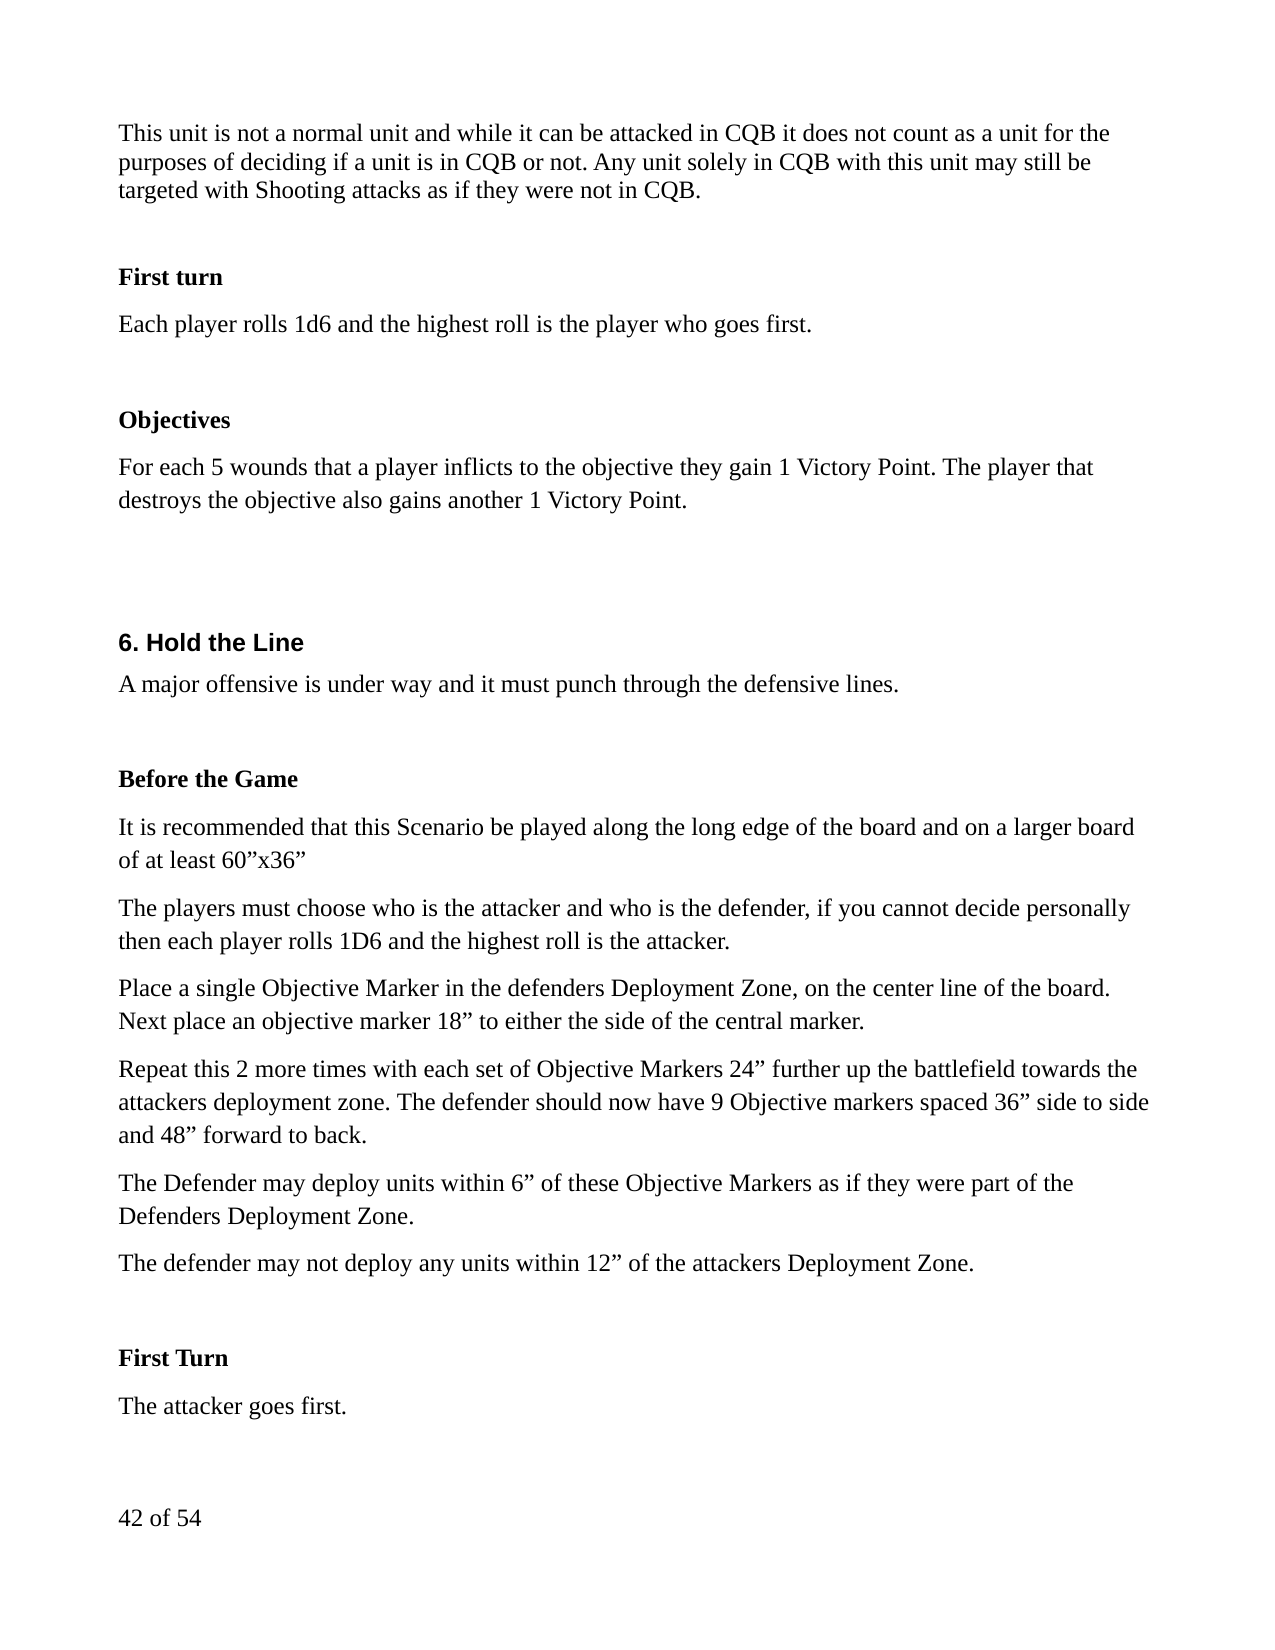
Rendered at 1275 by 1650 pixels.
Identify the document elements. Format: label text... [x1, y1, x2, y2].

text The Defender may deploy units within 6” of these Objective Markers as if they were part of the Defenders Deployment Zone. [118, 1168, 1157, 1229]
text Repeat this 2 more times with each set of Objective Markers 24” further up the battlefield towards the attackers deployment zone. The defender should now have 9 Objective markers spaced 36” side to side and 48” forward to back. [118, 1054, 1157, 1149]
text First Turn [118, 1343, 1157, 1372]
text This unit is not a normal unit and while it can be attacked in CQB it does not count as a unit for the purposes of deciding if a unit is in CQB or not. Any unit solely in CQB with this unit may still be targeted with Shooting attacks as if they were not in CQB. [118, 118, 1157, 204]
text A major offensive is under way and it must punch through the defensive lines. [118, 669, 1157, 698]
text The defender may not deploy any units within 12” of the attackers Deployment Zone. [118, 1248, 1157, 1277]
text For each 5 wounds that a player inflicts to the objective they gain 1 Victory Point. The player that destroys the objective also gains another 1 Victory Point. [118, 452, 1157, 514]
text The players must choose who is the attacker and who is the defender, if you cannot decide personally then each player rolls 1D6 and the highest roll is the attacker. [118, 893, 1157, 954]
text Place a single Objective Marker in the defenders Deployment Zone, on the center line of the board. Next place an objective marker 18” to either the side of the central marker. [118, 973, 1157, 1035]
text First turn [118, 262, 1157, 291]
text Each player rolls 1d6 and the highest roll is the player who goes first. [118, 309, 1157, 338]
text Objectives [118, 405, 1157, 433]
text The attacker goes first. [118, 1391, 1157, 1420]
text It is recommended that this Scenario be played along the long edge of the board and on a larger board of at least 60”x36” [118, 812, 1157, 874]
subtitle . Hold the Line [118, 628, 1157, 657]
text Before the Game [118, 764, 1157, 793]
